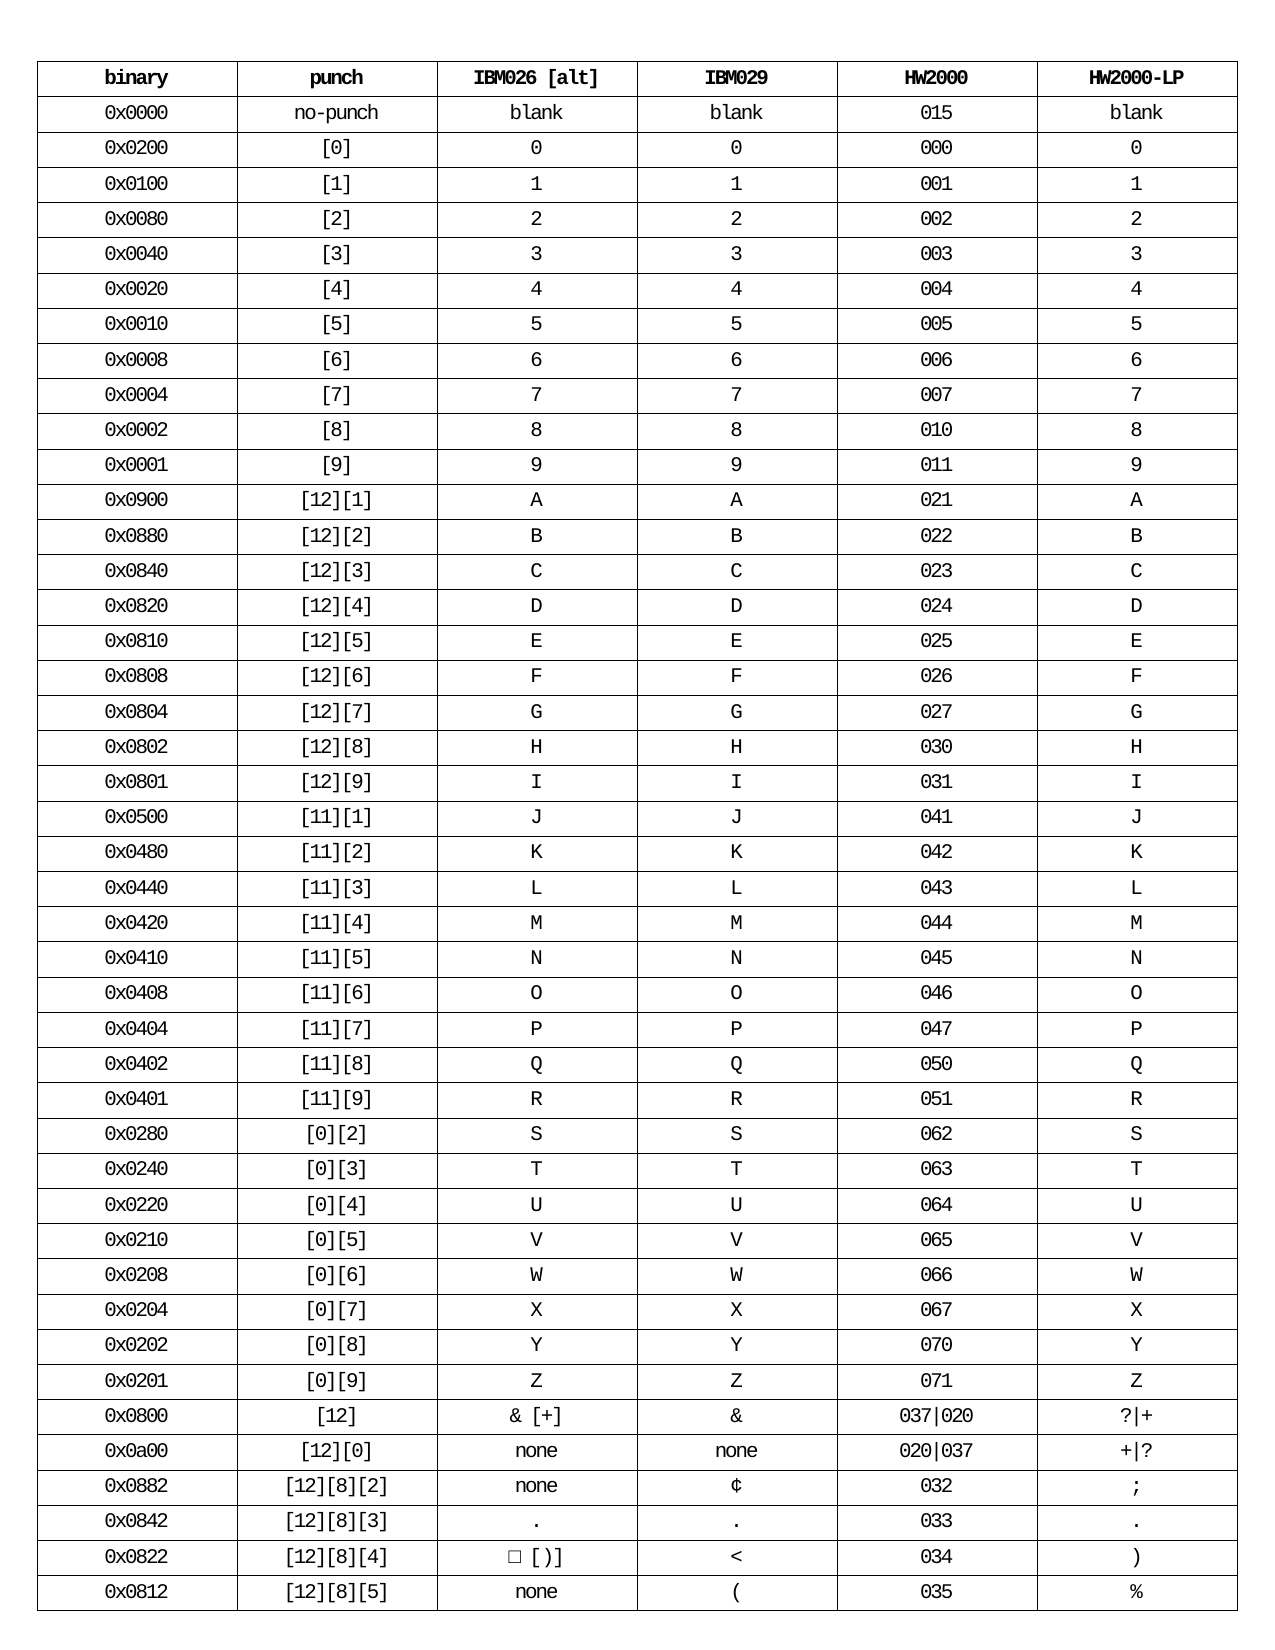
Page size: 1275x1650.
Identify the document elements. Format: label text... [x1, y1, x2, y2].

table_cell ; [1038, 1471, 1237, 1505]
table_cell 0 [1038, 133, 1237, 167]
table_cell X [438, 1295, 637, 1329]
table_cell 032 [838, 1471, 1037, 1505]
table_cell 0x0201 [38, 1365, 237, 1399]
table_cell blank [1038, 97, 1237, 132]
table_cell [8] [238, 414, 437, 448]
table_cell 0x0401 [38, 1083, 237, 1117]
table_cell no-punch [238, 97, 437, 132]
table_cell [0][4] [238, 1189, 437, 1223]
table_cell 0x0801 [38, 766, 237, 801]
table_cell 0x0802 [38, 731, 237, 765]
table_cell 0x0404 [38, 1013, 237, 1047]
table_cell A [438, 485, 637, 519]
table_cell 0x0202 [38, 1330, 237, 1364]
table_cell ) [1038, 1541, 1237, 1575]
table_cell 4 [438, 274, 637, 308]
table_cell none [438, 1435, 637, 1469]
table_cell N [438, 942, 637, 977]
table_cell L [1038, 872, 1237, 906]
table_cell . [1038, 1506, 1237, 1540]
table_cell V [1038, 1224, 1237, 1258]
table_cell L [438, 872, 637, 906]
table_cell 004 [838, 274, 1037, 308]
table_cell 3 [638, 238, 837, 272]
table_cell 063 [838, 1154, 1037, 1188]
table_cell [12][1] [238, 485, 437, 519]
table_cell J [438, 802, 637, 836]
table_cell 0x0440 [38, 872, 237, 906]
table_cell 2 [438, 203, 637, 237]
table_cell Y [438, 1330, 637, 1364]
table_cell 025 [838, 626, 1037, 660]
table_cell R [438, 1083, 637, 1117]
table_cell M [638, 907, 837, 941]
table_cell 4 [1038, 274, 1237, 308]
table_cell 1 [1038, 168, 1237, 202]
table_cell [12][8][5] [238, 1576, 437, 1610]
table_cell [11][3] [238, 872, 437, 906]
table_cell [4] [238, 274, 437, 308]
table_cell T [1038, 1154, 1237, 1188]
table_cell I [438, 766, 637, 801]
table_cell [12] [238, 1400, 437, 1434]
table_cell I [638, 766, 837, 801]
table_header IBM029 [638, 62, 837, 96]
table_cell M [438, 907, 637, 941]
table_cell 9 [638, 450, 837, 484]
table_cell 0x0000 [38, 97, 237, 132]
table_cell D [1038, 590, 1237, 624]
table_cell [0][5] [238, 1224, 437, 1258]
table_header IBM026 [alt] [438, 62, 637, 96]
table_cell 0x0804 [38, 696, 237, 730]
table_cell [0][8] [238, 1330, 437, 1364]
table_cell 1 [438, 168, 637, 202]
table_cell 0x0410 [38, 942, 237, 977]
table_cell 0 [438, 133, 637, 167]
table_cell E [638, 626, 837, 660]
table_cell 5 [1038, 309, 1237, 343]
table_cell X [638, 1295, 837, 1329]
table_cell 051 [838, 1083, 1037, 1117]
table_cell 021 [838, 485, 1037, 519]
table_cell Q [438, 1048, 637, 1082]
table_cell [6] [238, 344, 437, 378]
table_cell 0x0040 [38, 238, 237, 272]
table_cell H [438, 731, 637, 765]
table_cell [2] [238, 203, 437, 237]
table_cell 6 [638, 344, 837, 378]
table_cell 020|037 [838, 1435, 1037, 1469]
table_cell T [438, 1154, 637, 1188]
table_cell 1 [638, 168, 837, 202]
table_cell P [438, 1013, 637, 1047]
table_cell 003 [838, 238, 1037, 272]
table_cell 071 [838, 1365, 1037, 1399]
table_cell P [638, 1013, 837, 1047]
table_cell R [1038, 1083, 1237, 1117]
table_cell [0][2] [238, 1119, 437, 1153]
table_cell 034 [838, 1541, 1037, 1575]
table_cell 037|020 [838, 1400, 1037, 1434]
table_cell [11][5] [238, 942, 437, 977]
table_cell 7 [438, 379, 637, 413]
table_cell 9 [438, 450, 637, 484]
table_cell 066 [838, 1259, 1037, 1293]
table_cell 0x0420 [38, 907, 237, 941]
table_cell 0x0200 [38, 133, 237, 167]
table_cell % [1038, 1576, 1237, 1610]
table_cell 0x0822 [38, 1541, 237, 1575]
table_cell G [1038, 696, 1237, 730]
table_cell 3 [438, 238, 637, 272]
table_cell 0x0a00 [38, 1435, 237, 1469]
table_cell 005 [838, 309, 1037, 343]
table_cell 067 [838, 1295, 1037, 1329]
table_cell C [1038, 555, 1237, 589]
table_cell R [638, 1083, 837, 1117]
table_cell [11][7] [238, 1013, 437, 1047]
table_cell 0x0408 [38, 978, 237, 1012]
table_cell H [1038, 731, 1237, 765]
table_cell 002 [838, 203, 1037, 237]
table_cell U [1038, 1189, 1237, 1223]
table_cell none [438, 1576, 637, 1610]
table_cell S [1038, 1119, 1237, 1153]
table_cell 8 [638, 414, 837, 448]
table_cell 062 [838, 1119, 1037, 1153]
table_cell C [438, 555, 637, 589]
table_cell 043 [838, 872, 1037, 906]
table_cell 0x0210 [38, 1224, 237, 1258]
table_cell X [1038, 1295, 1237, 1329]
table_cell N [1038, 942, 1237, 977]
table_cell 5 [438, 309, 637, 343]
table_cell 0x0280 [38, 1119, 237, 1153]
table_cell K [438, 837, 637, 871]
table_cell [7] [238, 379, 437, 413]
table_cell 4 [638, 274, 837, 308]
table_cell 2 [638, 203, 837, 237]
table_cell [9] [238, 450, 437, 484]
table_cell 007 [838, 379, 1037, 413]
table_cell [1] [238, 168, 437, 202]
table_cell 5 [638, 309, 837, 343]
table_cell A [638, 485, 837, 519]
table_cell [11][1] [238, 802, 437, 836]
table_cell 030 [838, 731, 1037, 765]
table_cell [12][8][4] [238, 1541, 437, 1575]
table_cell 015 [838, 97, 1037, 132]
table_cell 0x0880 [38, 520, 237, 554]
table_cell 047 [838, 1013, 1037, 1047]
table_cell [0][3] [238, 1154, 437, 1188]
table_cell blank [438, 97, 637, 132]
table_cell 044 [838, 907, 1037, 941]
table_cell S [438, 1119, 637, 1153]
table_cell < [638, 1541, 837, 1575]
table_cell . [638, 1506, 837, 1540]
table_cell 031 [838, 766, 1037, 801]
table_cell 042 [838, 837, 1037, 871]
table_cell Z [438, 1365, 637, 1399]
table_cell Y [1038, 1330, 1237, 1364]
table_cell 0x0810 [38, 626, 237, 660]
table_cell V [638, 1224, 837, 1258]
table_cell none [438, 1471, 637, 1505]
table_cell 050 [838, 1048, 1037, 1082]
table_cell S [638, 1119, 837, 1153]
table_cell [12][3] [238, 555, 437, 589]
table_cell 022 [838, 520, 1037, 554]
table_cell J [1038, 802, 1237, 836]
table_cell [11][2] [238, 837, 437, 871]
table_cell 0x0402 [38, 1048, 237, 1082]
table_cell [11][9] [238, 1083, 437, 1117]
table_cell & [+] [438, 1400, 637, 1434]
table_cell ¢ [638, 1471, 837, 1505]
table_cell 2 [1038, 203, 1237, 237]
table_cell [0] [238, 133, 437, 167]
table_cell A [1038, 485, 1237, 519]
table_cell [0][9] [238, 1365, 437, 1399]
table_cell K [1038, 837, 1237, 871]
table_cell B [438, 520, 637, 554]
table_cell 0x0480 [38, 837, 237, 871]
table_cell 0x0840 [38, 555, 237, 589]
table_cell [12][9] [238, 766, 437, 801]
table_cell [0][6] [238, 1259, 437, 1293]
table_cell 045 [838, 942, 1037, 977]
table_cell D [438, 590, 637, 624]
table_cell [12][8][3] [238, 1506, 437, 1540]
table_cell 0x0800 [38, 1400, 237, 1434]
table_cell L [638, 872, 837, 906]
table_cell O [1038, 978, 1237, 1012]
table_cell 6 [438, 344, 637, 378]
table_cell 3 [1038, 238, 1237, 272]
table_cell 0x0812 [38, 1576, 237, 1610]
table_cell 0x0208 [38, 1259, 237, 1293]
table_cell 027 [838, 696, 1037, 730]
table_cell B [1038, 520, 1237, 554]
table_cell blank [638, 97, 837, 132]
table_cell Y [638, 1330, 837, 1364]
table_cell Z [638, 1365, 837, 1399]
table_cell C [638, 555, 837, 589]
table_cell B [638, 520, 837, 554]
table_cell 035 [838, 1576, 1037, 1610]
table_cell U [438, 1189, 637, 1223]
table_cell O [638, 978, 837, 1012]
table_cell □ [)] [438, 1541, 637, 1575]
table_cell 0x0900 [38, 485, 237, 519]
table_cell 001 [838, 168, 1037, 202]
table_cell J [638, 802, 837, 836]
table_cell 6 [1038, 344, 1237, 378]
table_cell ( [638, 1576, 837, 1610]
table_cell O [438, 978, 637, 1012]
table_cell 026 [838, 661, 1037, 695]
table_cell 0x0220 [38, 1189, 237, 1223]
table_cell 9 [1038, 450, 1237, 484]
table_cell [12][5] [238, 626, 437, 660]
table_cell [12][4] [238, 590, 437, 624]
table_cell D [638, 590, 837, 624]
table_cell 0x0008 [38, 344, 237, 378]
table_cell 0x0842 [38, 1506, 237, 1540]
table_cell 0x0204 [38, 1295, 237, 1329]
table_cell M [1038, 907, 1237, 941]
table_cell [12][2] [238, 520, 437, 554]
table_cell K [638, 837, 837, 871]
table_cell P [1038, 1013, 1237, 1047]
table_cell Q [1038, 1048, 1237, 1082]
table_cell 041 [838, 802, 1037, 836]
table_header HW2000 [838, 62, 1037, 96]
table_cell 0x0500 [38, 802, 237, 836]
table_cell ?|+ [1038, 1400, 1237, 1434]
table_cell 0x0080 [38, 203, 237, 237]
table_cell 0x0020 [38, 274, 237, 308]
table_cell [11][8] [238, 1048, 437, 1082]
table_cell [12][6] [238, 661, 437, 695]
table_cell 064 [838, 1189, 1037, 1223]
table_header HW2000-LP [1038, 62, 1237, 96]
table_cell 0x0010 [38, 309, 237, 343]
table_cell F [638, 661, 837, 695]
table_cell none [638, 1435, 837, 1469]
table_cell 7 [1038, 379, 1237, 413]
table_cell 8 [438, 414, 637, 448]
table_cell W [638, 1259, 837, 1293]
table_cell 0 [638, 133, 837, 167]
table_cell [11][4] [238, 907, 437, 941]
table_cell +|? [1038, 1435, 1237, 1469]
table_cell E [1038, 626, 1237, 660]
table_cell T [638, 1154, 837, 1188]
table_cell 8 [1038, 414, 1237, 448]
table_cell 065 [838, 1224, 1037, 1258]
table_cell 000 [838, 133, 1037, 167]
table_cell [5] [238, 309, 437, 343]
table_cell G [638, 696, 837, 730]
table_cell 023 [838, 555, 1037, 589]
table_cell 0x0882 [38, 1471, 237, 1505]
table_cell I [1038, 766, 1237, 801]
table_cell 024 [838, 590, 1037, 624]
table_cell 046 [838, 978, 1037, 1012]
table_cell [12][8] [238, 731, 437, 765]
table_header binary [38, 62, 237, 96]
table_cell 006 [838, 344, 1037, 378]
table_cell Z [1038, 1365, 1237, 1399]
table_cell 070 [838, 1330, 1037, 1364]
table_cell [12][0] [238, 1435, 437, 1469]
table_cell 010 [838, 414, 1037, 448]
table_cell 0x0004 [38, 379, 237, 413]
table_header punch [238, 62, 437, 96]
table_cell [3] [238, 238, 437, 272]
table_cell 7 [638, 379, 837, 413]
table_cell Q [638, 1048, 837, 1082]
table_cell G [438, 696, 637, 730]
table_cell & [638, 1400, 837, 1434]
table_cell N [638, 942, 837, 977]
table_cell 0x0001 [38, 450, 237, 484]
table_cell 0x0100 [38, 168, 237, 202]
table_cell 0x0820 [38, 590, 237, 624]
table_cell 033 [838, 1506, 1037, 1540]
table_cell E [438, 626, 637, 660]
table_cell [12][8][2] [238, 1471, 437, 1505]
table_cell 0x0808 [38, 661, 237, 695]
table_cell W [438, 1259, 637, 1293]
table_cell V [438, 1224, 637, 1258]
table_cell 0x0240 [38, 1154, 237, 1188]
table_cell [11][6] [238, 978, 437, 1012]
table_cell 0x0002 [38, 414, 237, 448]
table_cell H [638, 731, 837, 765]
table_cell . [438, 1506, 637, 1540]
table_cell F [1038, 661, 1237, 695]
table_cell [12][7] [238, 696, 437, 730]
table_cell 011 [838, 450, 1037, 484]
table_cell F [438, 661, 637, 695]
table_cell W [1038, 1259, 1237, 1293]
table_cell U [638, 1189, 837, 1223]
table_cell [0][7] [238, 1295, 437, 1329]
